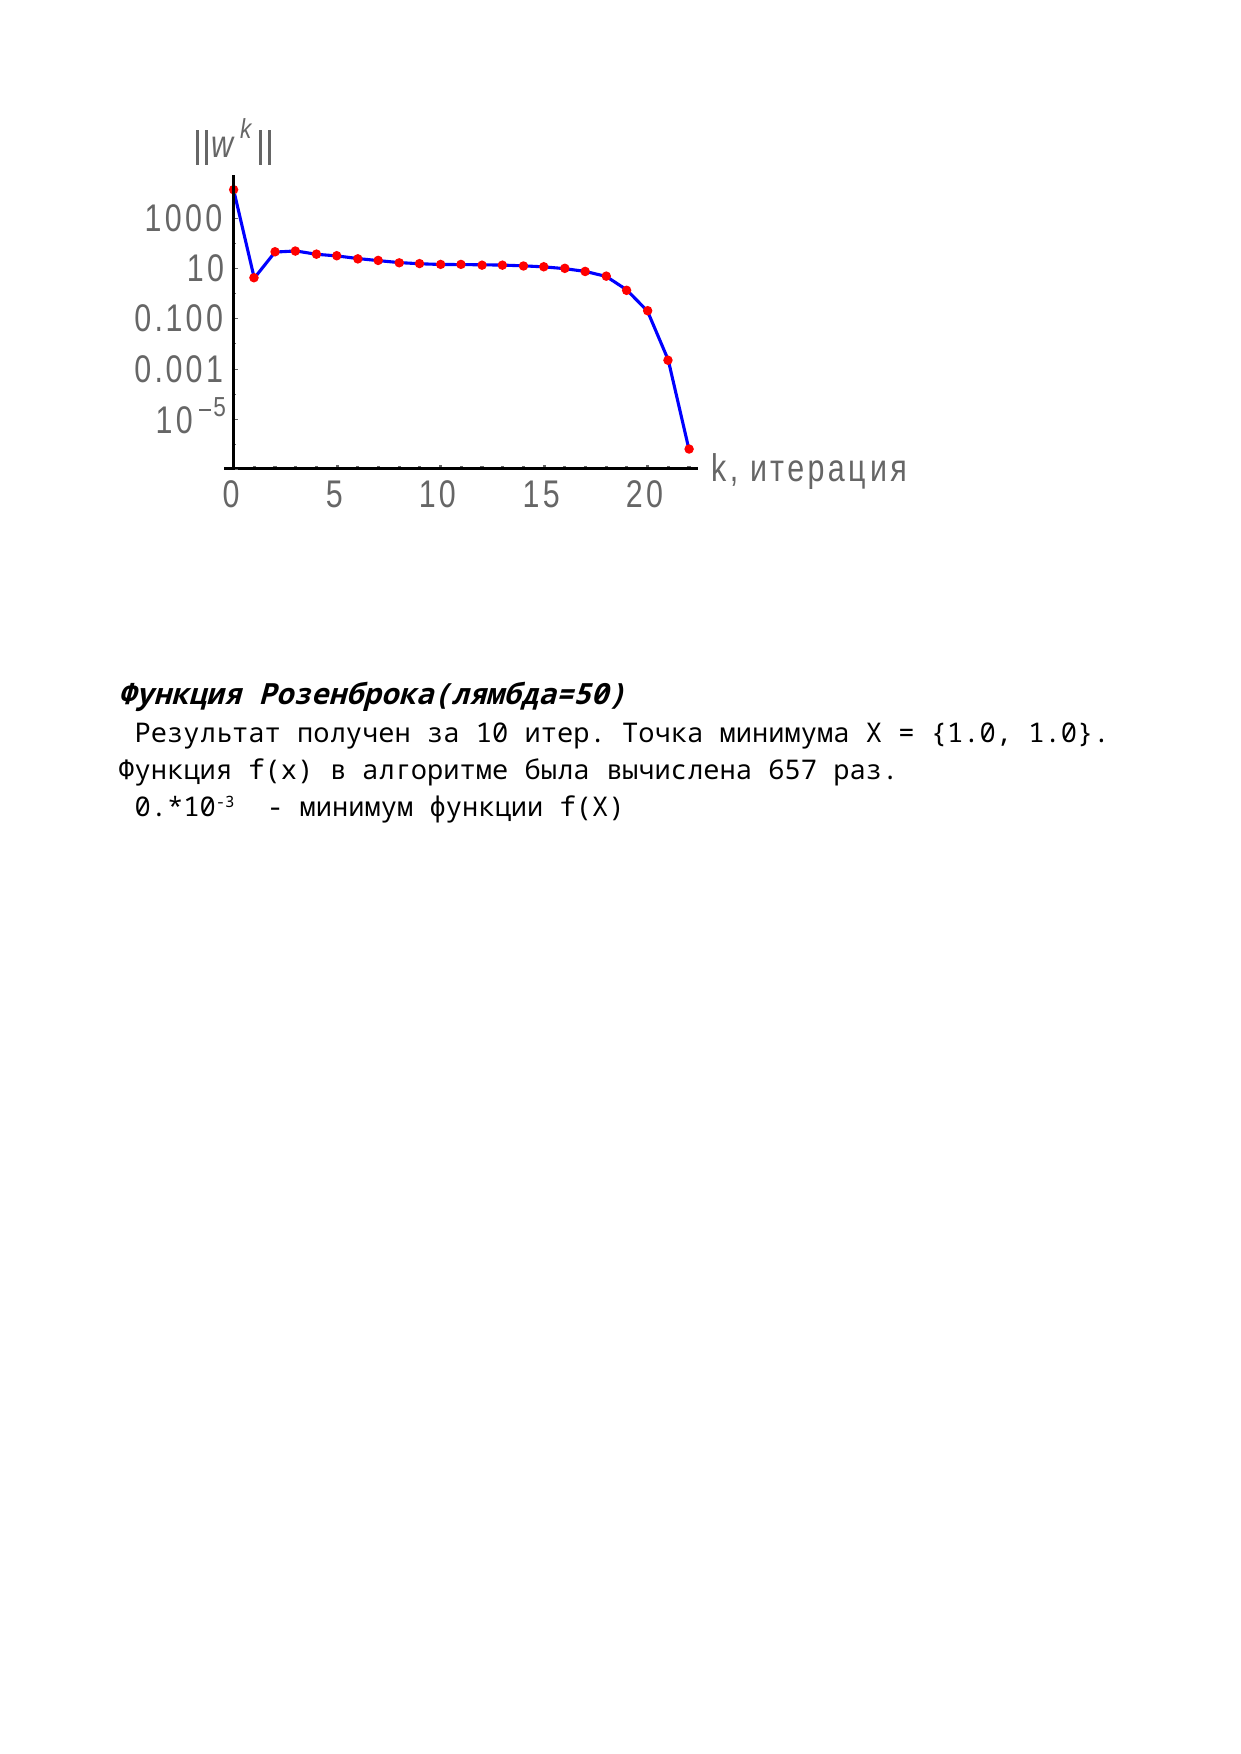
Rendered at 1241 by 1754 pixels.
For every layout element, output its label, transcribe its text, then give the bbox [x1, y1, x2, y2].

text Результат получен за 10 итер. Точка минимума X = {1.0, 1.0}. Функция f(x) в алгоритме была вычислена 657 раз. [118, 713, 1122, 787]
text 0.*10-3 - минимум функции f(X) [118, 787, 1122, 824]
text Функция Розенброка(лямбда=50) [118, 673, 1122, 713]
